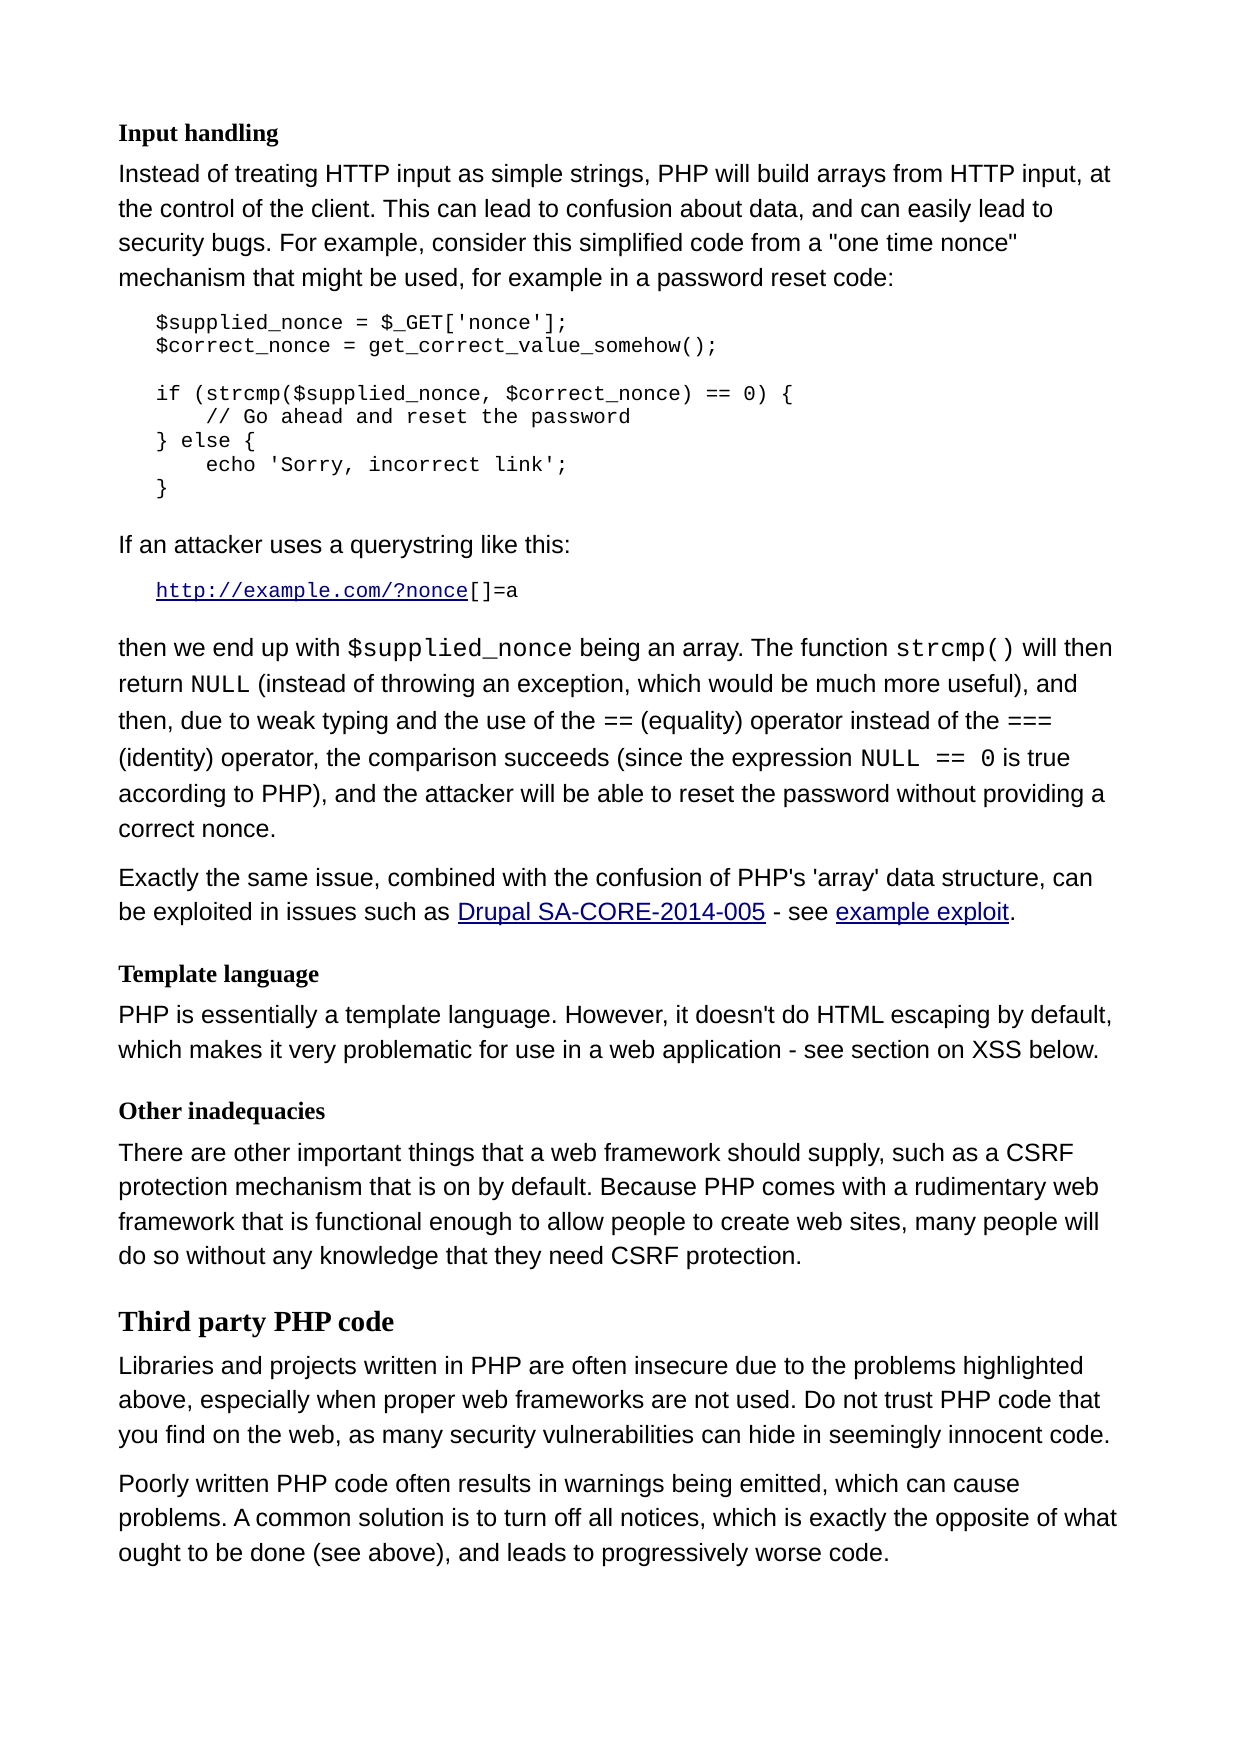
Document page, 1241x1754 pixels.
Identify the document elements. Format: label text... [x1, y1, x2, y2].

text echo 'Sorry, incorrect link'; [118, 454, 1122, 477]
text $correct_nonce = get_correct_value_somehow(); [118, 336, 1122, 359]
subtitle Template language [118, 959, 1122, 988]
text PHP is essentially a template language. However, it doesn't do HTML escaping by default, which makes it very problematic for use in a web application - see section on XSS below. [118, 1000, 1122, 1063]
text Exactly the same issue, combined with the confusion of PHP's 'array' data structure, can be exploited in issues such as Drupal SA-CORE-2014-005 - see example exploit. [118, 863, 1122, 926]
text then we end up with $supplied_nonce being an array. The function strcmp() will then return NULL (instead of throwing an exception, which would be much more useful), and then, due to weak typing and the use of the == (equality) operator instead of the === (identity) operator, the comparison succeeds (since the expression NULL == 0 is true according to PHP), and the attacker will be able to reset the password without providing a correct nonce. [118, 633, 1122, 843]
text There are other important things that a web framework should supply, such as a CSRF protection mechanism that is on by default. Because PHP comes with a rudimentary web framework that is functional enough to allow people to create web sites, many people will do so without any knowledge that they need CSRF protection. [118, 1137, 1122, 1270]
subtitle Other inadequacies [118, 1096, 1122, 1125]
text Instead of treating HTTP input as simple strings, PHP will build arrays from HTTP input, at the control of the client. This can lead to confusion about data, and can easily lead to security bugs. For example, consider this simplified code from a "one time nonce" mechanism that might be used, for example in a password reset code: [118, 159, 1122, 292]
text Poorly written PHP code often results in warnings being emitted, which can cause problems. A common solution is to turn off all notices, which is exactly the opposite of what ought to be done (see above), and leads to progressively worse code. [118, 1469, 1122, 1566]
text http://example.com/?nonce[]=a [118, 579, 1122, 603]
text If an attacker uses a querystring like this: [118, 531, 1122, 559]
text Libraries and projects written in PHP are often insecure due to the problems highlighted above, especially when proper web frameworks are not used. Do not trust PHP code that you find on the web, as many security vulnerabilities can hide in seemingly innocent code. [118, 1351, 1122, 1448]
text if (strcmp($supplied_nonce, $correct_nonce) == 0) { [118, 383, 1122, 406]
subtitle Input handling [118, 118, 1122, 147]
text } else { [118, 430, 1122, 454]
text $supplied_nonce = $_GET['nonce']; [118, 312, 1122, 336]
text // Go ahead and reset the password [118, 406, 1122, 430]
subtitle Third party PHP code [118, 1304, 1122, 1338]
text } [118, 477, 1122, 501]
